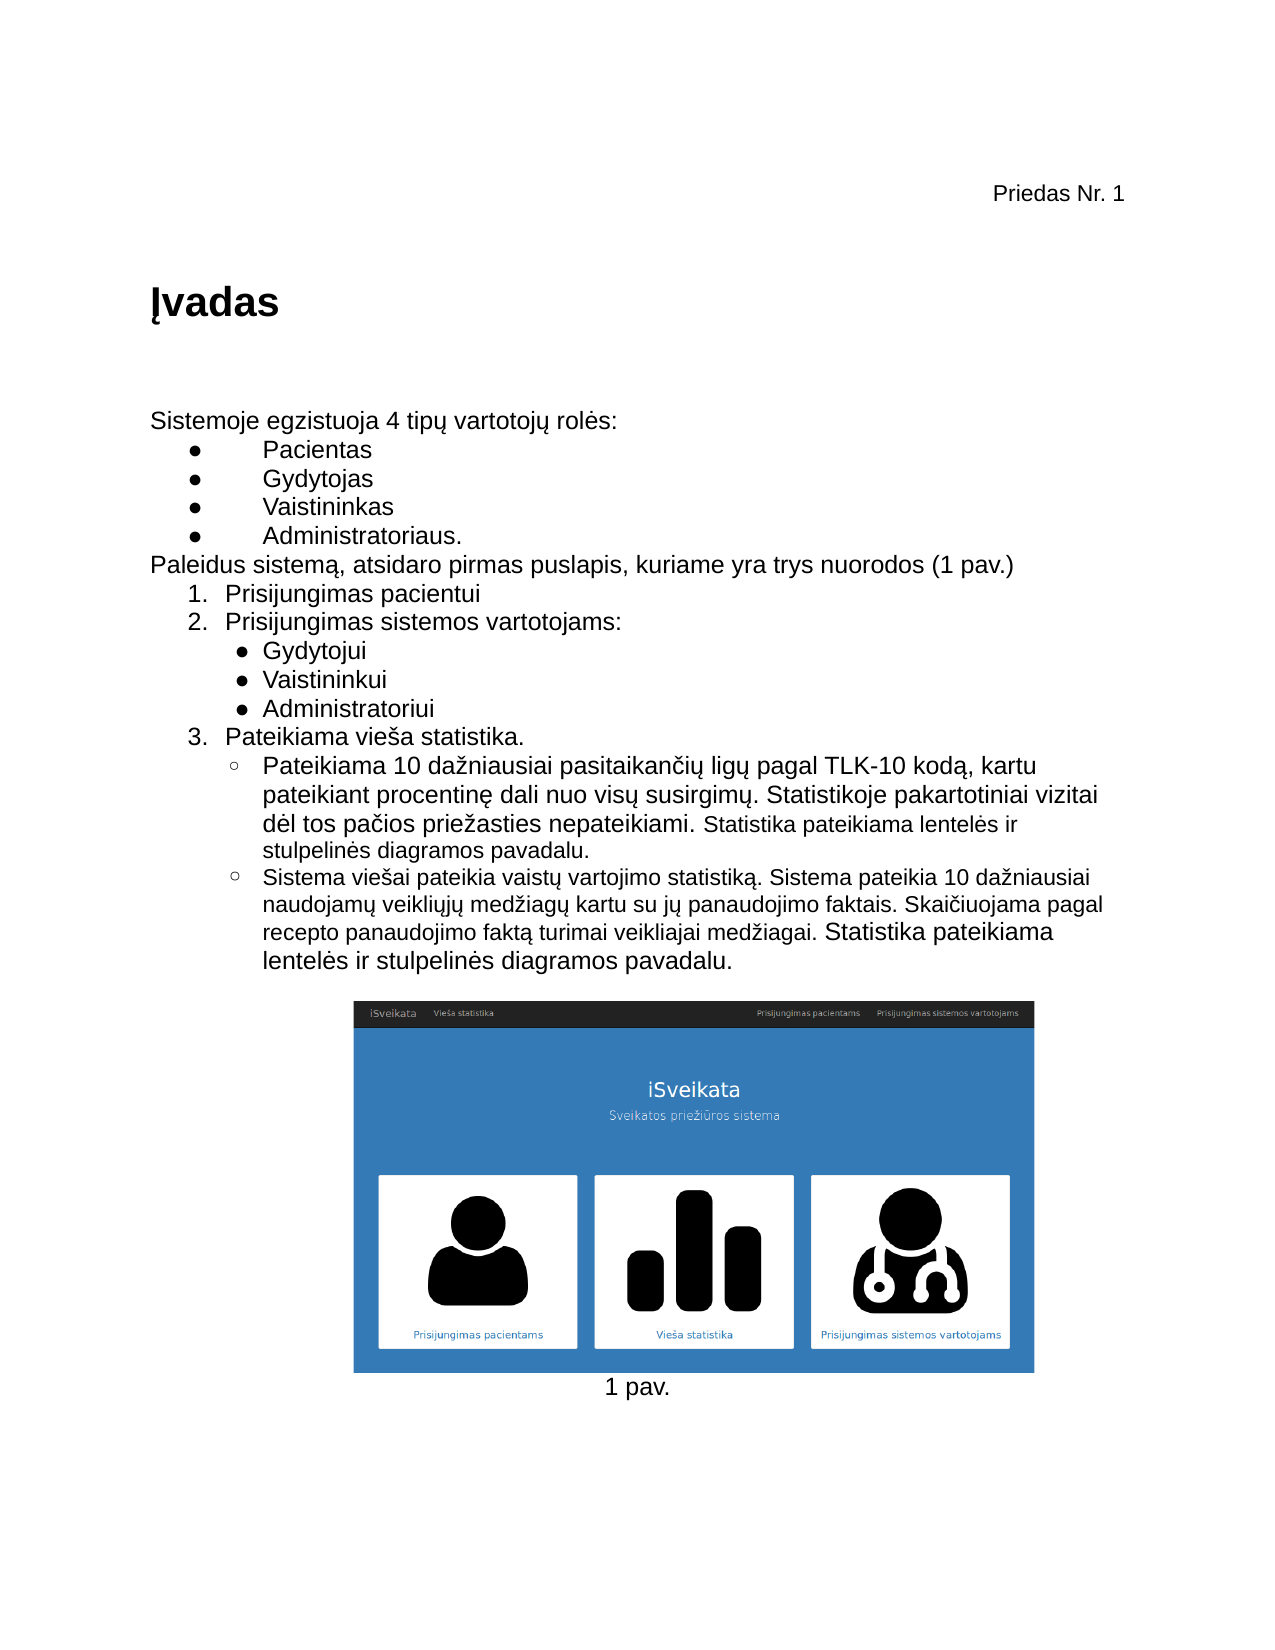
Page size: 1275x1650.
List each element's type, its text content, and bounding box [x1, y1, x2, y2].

subtitle 1 pav. [150, 1012, 1125, 1401]
list Gydytojas [187, 464, 1125, 492]
list Prisijungimas pacientui [187, 579, 1125, 607]
subtitle Įvadas [150, 278, 1125, 326]
list Administratoriui [225, 694, 1125, 722]
list Vaistininkui [225, 665, 1125, 694]
list Pateikiama vieša statistika. [187, 722, 1125, 751]
list Pacientas [187, 435, 1125, 464]
list Vaistininkas [187, 492, 1125, 521]
text Paleidus sistemą, atsidaro pirmas puslapis, kuriame yra trys nuorodos (1 pav.) [150, 550, 1125, 579]
list Gydytojui [225, 636, 1125, 665]
list Sistema viešai pateikia vaistų vartojimo statistiką. Sistema pateikia 10 dažniausiai naudojamų veikliųjų medžiagų kartu su jų panaudojimo faktais. Skaičiuojama pagal recepto panaudojimo faktą turimai veikliajai medžiagai. Statistika pateikiama lentelės ir stulpelinės diagramos pavadalu. [225, 864, 1125, 974]
text Sistemoje egzistuoja 4 tipų vartotojų rolės: [150, 406, 1125, 435]
list Administratoriaus. [187, 521, 1125, 550]
list Prisijungimas sistemos vartotojams: [187, 607, 1125, 636]
list Pateikiama 10 dažniausiai pasitaikančių ligų pagal TLK-10 kodą, kartu pateikiant procentinę dali nuo visų susirgimų. Statistikoje pakartotiniai vizitai dėl tos pačios priežasties nepateikiami. Statistika pateikiama lentelės ir stulpelinės diagramos pavadalu. [225, 751, 1125, 864]
picture [353, 1001, 1035, 1373]
